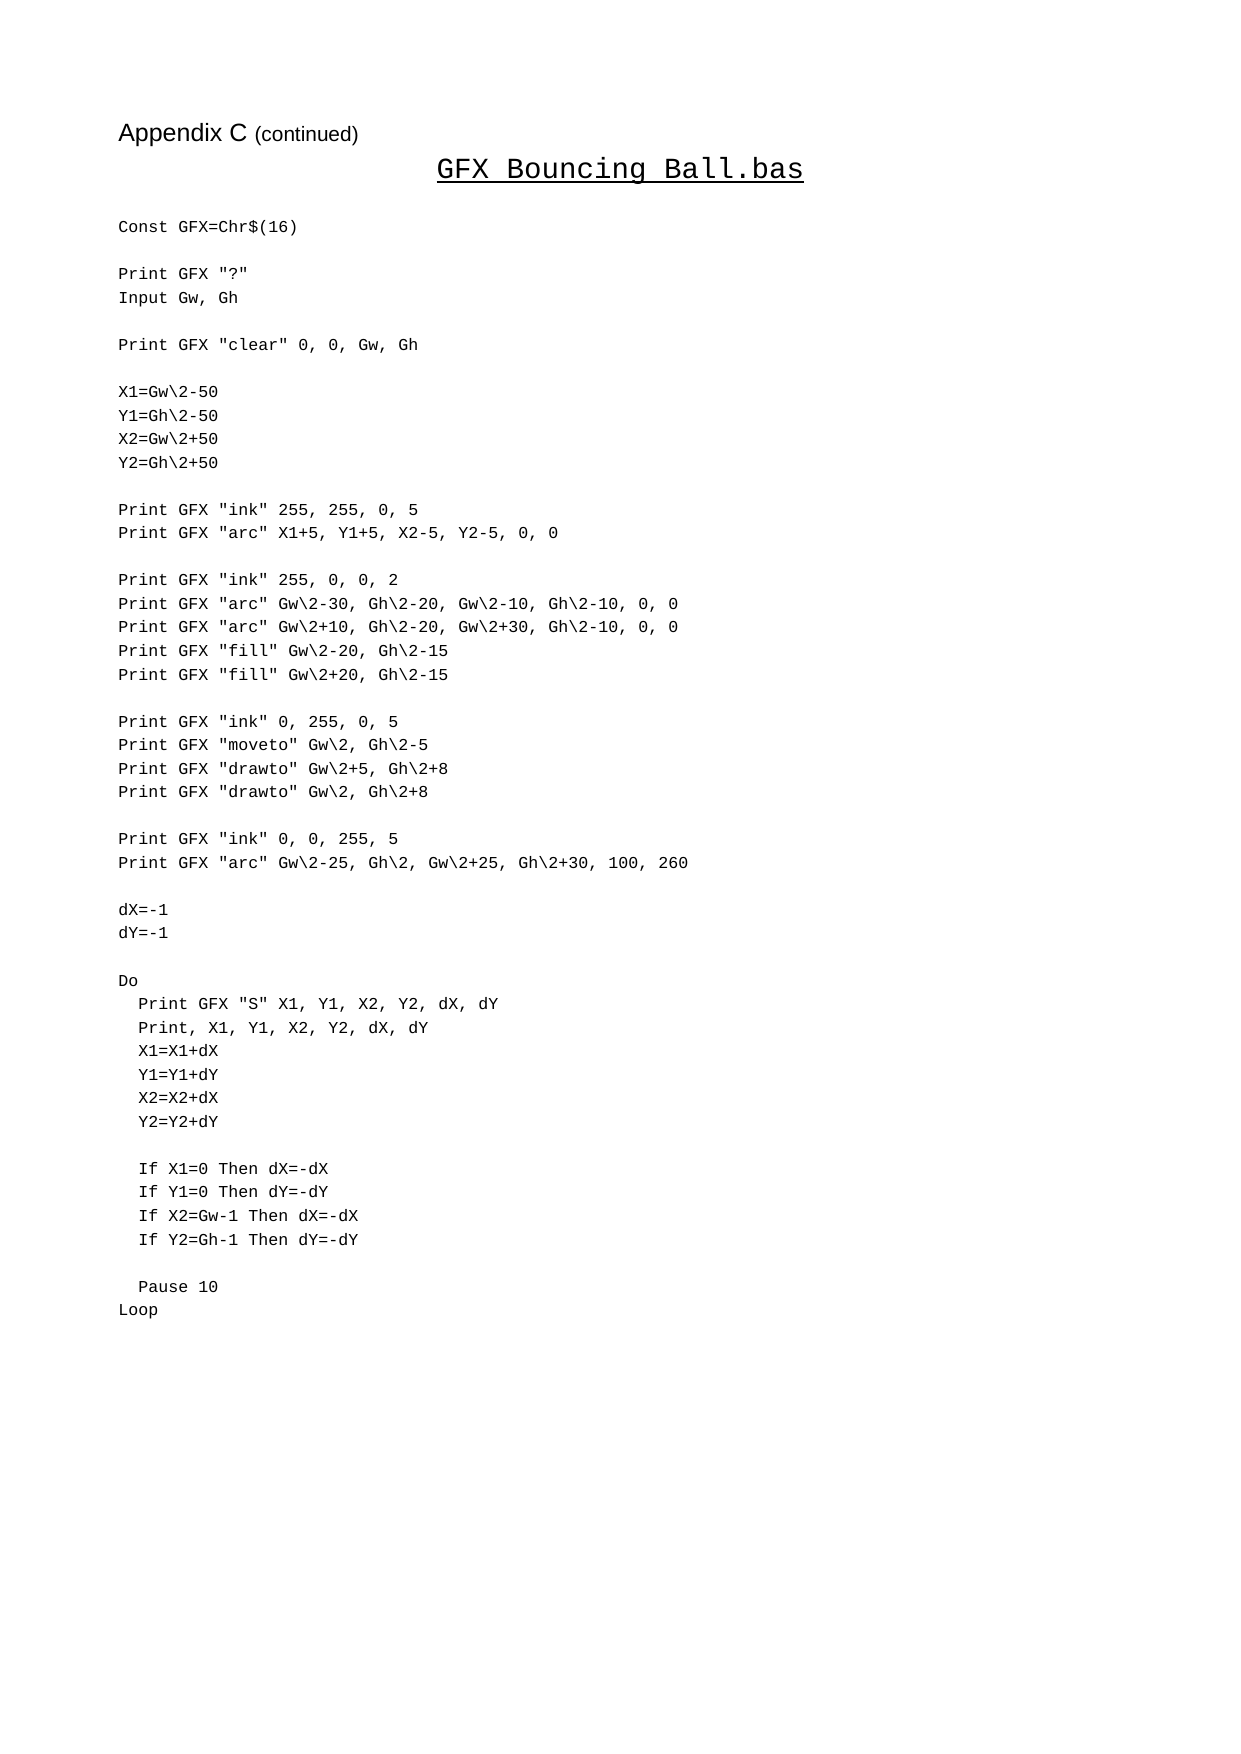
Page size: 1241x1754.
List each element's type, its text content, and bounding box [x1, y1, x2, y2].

text If X1=0 Then dX=-dX [118, 1161, 1122, 1179]
text GFX Bouncing Ball.bas [118, 154, 1122, 187]
text X1=X1+dX [118, 1043, 1122, 1062]
text Loop [118, 1302, 1122, 1321]
text Print GFX "drawto" Gw\2+5, Gh\2+8 [118, 760, 1122, 779]
text X1=Gw\2-50 [118, 384, 1122, 402]
text Y2=Y2+dY [118, 1113, 1122, 1132]
text X2=Gw\2+50 [118, 431, 1122, 449]
text Do [118, 972, 1122, 991]
text dY=-1 [118, 925, 1122, 944]
text Const GFX=Chr$(16) [118, 219, 1122, 238]
text Print GFX "?" [118, 266, 1122, 285]
text Print GFX "fill" Gw\2+20, Gh\2-15 [118, 666, 1122, 685]
text Y1=Y1+dY [118, 1066, 1122, 1085]
text Print GFX "arc" Gw\2-25, Gh\2, Gw\2+25, Gh\2+30, 100, 260 [118, 854, 1122, 873]
text If Y1=0 Then dY=-dY [118, 1184, 1122, 1203]
text Print GFX "arc" Gw\2+10, Gh\2-20, Gw\2+30, Gh\2-10, 0, 0 [118, 619, 1122, 638]
text Print GFX "arc" Gw\2-30, Gh\2-20, Gw\2-10, Gh\2-10, 0, 0 [118, 596, 1122, 614]
text Input Gw, Gh [118, 289, 1122, 308]
text Appendix C (continued) [118, 118, 1122, 147]
text Print, X1, Y1, X2, Y2, dX, dY [118, 1019, 1122, 1038]
text Print GFX "arc" X1+5, Y1+5, X2-5, Y2-5, 0, 0 [118, 525, 1122, 544]
text If Y2=Gh-1 Then dY=-dY [118, 1231, 1122, 1250]
text Print GFX "clear" 0, 0, Gw, Gh [118, 337, 1122, 355]
text Print GFX "moveto" Gw\2, Gh\2-5 [118, 737, 1122, 756]
text Y2=Gh\2+50 [118, 454, 1122, 473]
text dX=-1 [118, 902, 1122, 920]
text Pause 10 [118, 1278, 1122, 1297]
text Y1=Gh\2-50 [118, 407, 1122, 426]
text Print GFX "ink" 255, 0, 0, 2 [118, 572, 1122, 591]
text Print GFX "fill" Gw\2-20, Gh\2-15 [118, 643, 1122, 661]
text Print GFX "S" X1, Y1, X2, Y2, dX, dY [118, 996, 1122, 1014]
text If X2=Gw-1 Then dX=-dX [118, 1208, 1122, 1226]
text Print GFX "ink" 0, 0, 255, 5 [118, 831, 1122, 850]
text Print GFX "ink" 255, 255, 0, 5 [118, 501, 1122, 520]
text Print GFX "drawto" Gw\2, Gh\2+8 [118, 784, 1122, 803]
text Print GFX "ink" 0, 255, 0, 5 [118, 713, 1122, 732]
text X2=X2+dX [118, 1090, 1122, 1109]
